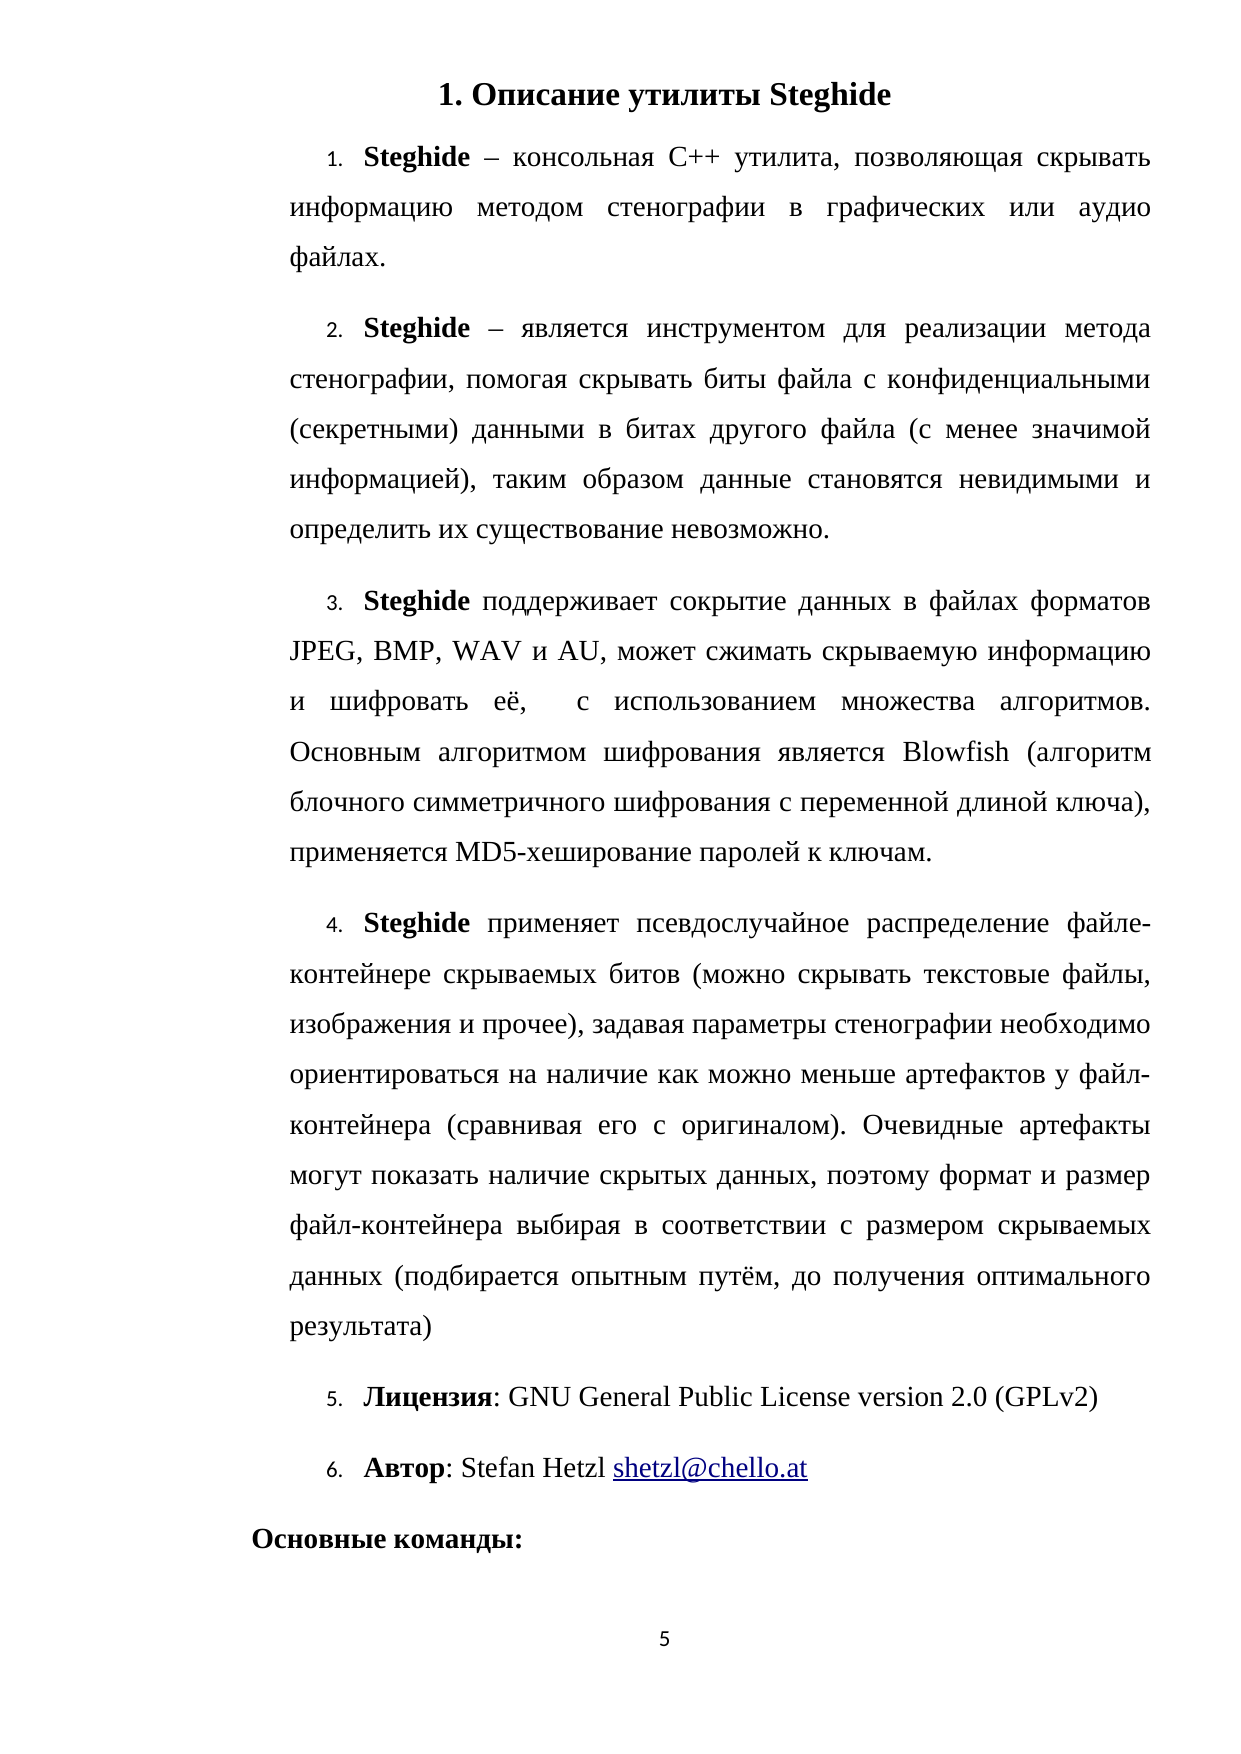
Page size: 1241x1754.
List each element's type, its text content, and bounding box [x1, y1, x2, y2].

list Steghide – консольная С++ утилита, позволяющая скрывать информацию методом стенографии в графических или аудио файлах. [252, 139, 1152, 273]
list Steghide применяет псевдослучайное распределение файле-контейнере скрываемых битов (можно скрывать текстовые файлы, изображения и прочее), задавая параметры стенографии необходимо ориентироваться на наличие как можно меньше артефактов у файл-контейнера (сравнивая его с оригиналом). Очевидные артефакты могут показать наличие скрытых данных, поэтому формат и размер файл-контейнера выбирая в соответствии с размером скрываемых данных (подбирается опытным путём, до получения оптимального результата) [252, 906, 1152, 1342]
list Steghide поддерживает сокрытие данных в файлах форматов JPEG, BMP, WAV и AU, может сжимать скрываемую информацию и шифровать её, с использованием множества алгоритмов. Основным алгоритмом шифрования является Blowfish (алгоритм блочного симметричного шифрования с переменной длиной ключа), применяется MD5-хеширование паролей к ключам. [252, 583, 1152, 868]
text Основные команды: [177, 1521, 1152, 1555]
list Steghide – является инструментом для реализации метода стенографии, помогая скрывать биты файла с конфиденциальными (секретными) данными в битах другого файла (с менее значимой информацией), таким образом данные становятся невидимыми и определить их существование невозможно. [252, 310, 1152, 545]
text 1. Описание утилиты Steghide [177, 74, 1152, 112]
list Лицензия: GNU General Public License version 2.0 (GPLv2) [252, 1379, 1152, 1413]
list Автор: Stefan Hetzl shetzl@chello.at [252, 1450, 1152, 1484]
